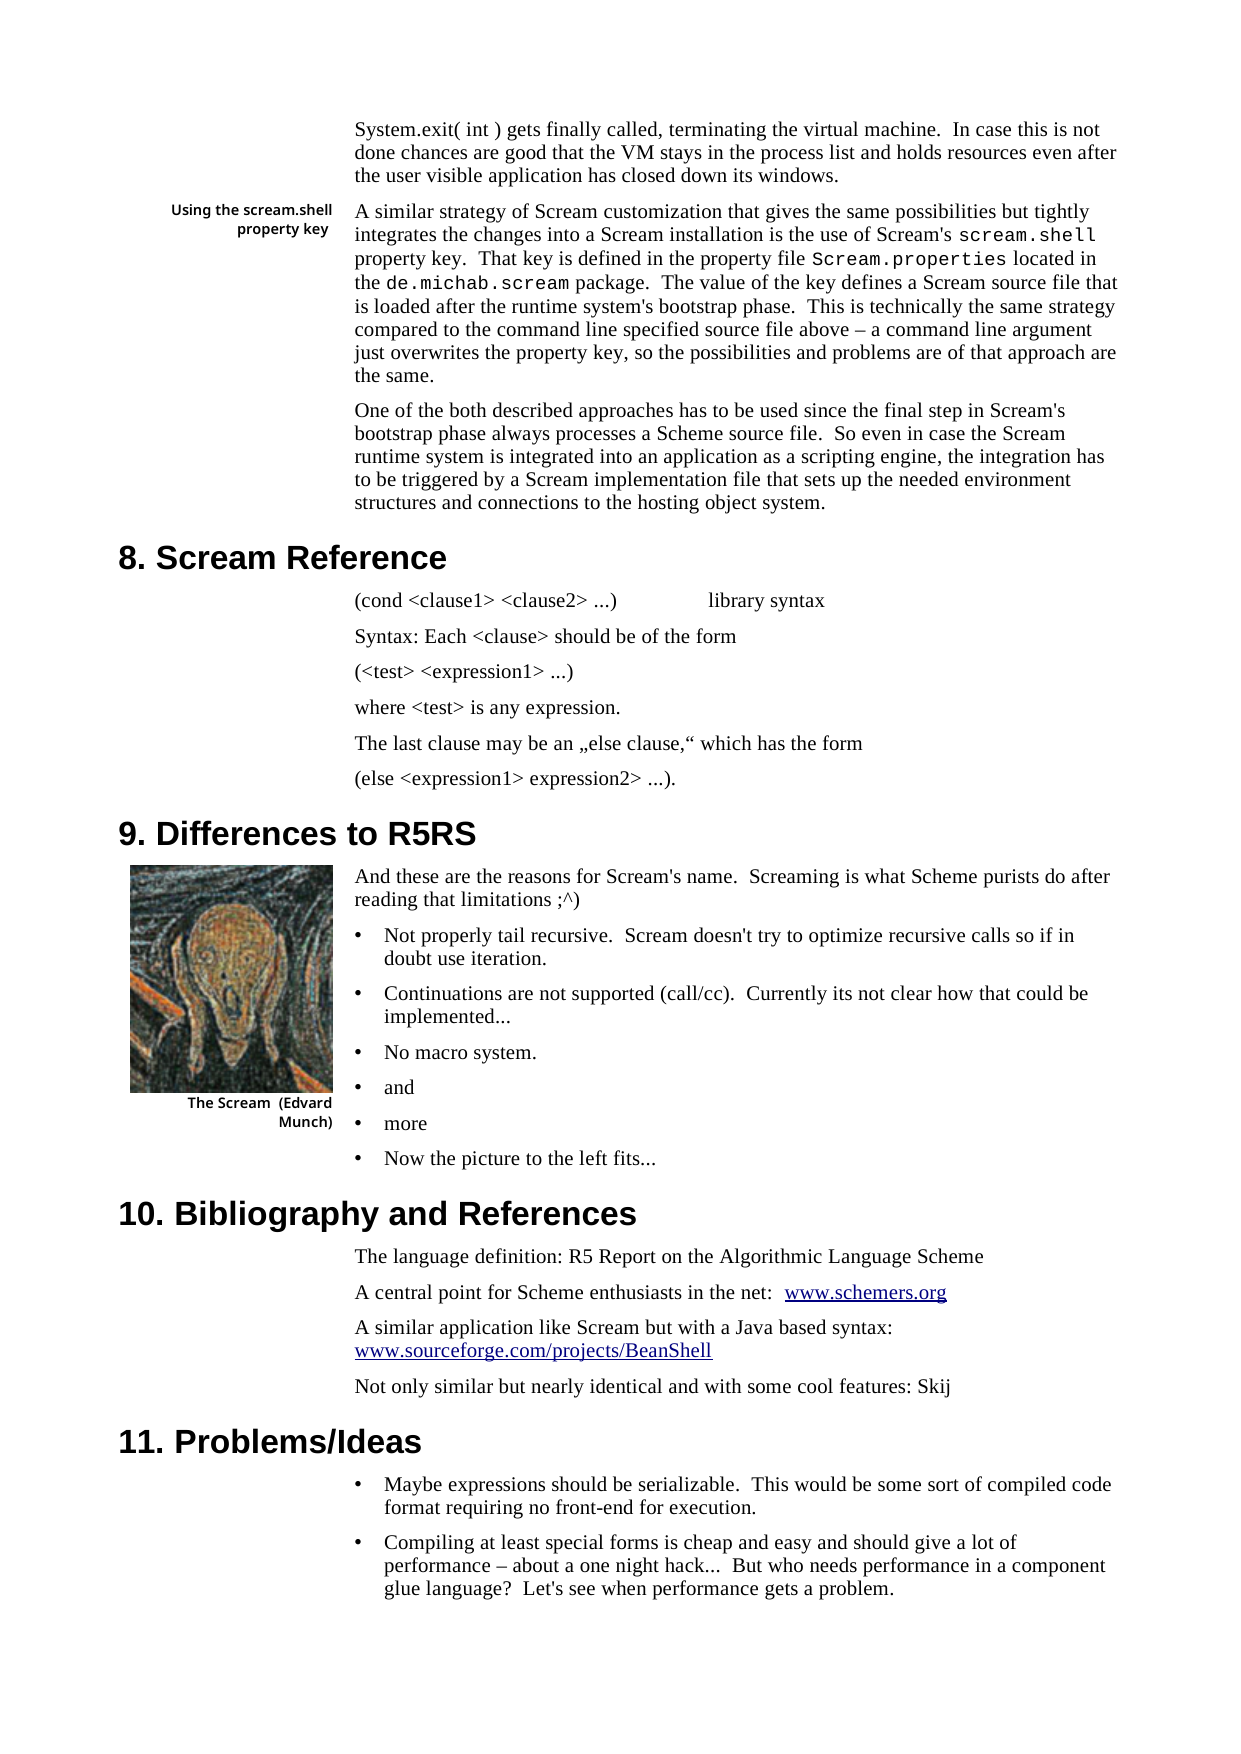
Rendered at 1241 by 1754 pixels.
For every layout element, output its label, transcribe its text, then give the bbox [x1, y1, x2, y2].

list Now the picture to the left fits... [354, 1147, 1122, 1170]
text System.exit( int ) gets finally called, terminating the virtual machine. In case this is not done chances are good that the VM stays in the process list and holds resources even after the user visible application has closed down its windows. [354, 118, 1122, 187]
list Continuations are not supported (call/cc). Currently its not clear how that could be implemented... [354, 982, 1122, 1028]
text A central point for Scheme enthusiasts in the net: www.schemers.org [354, 1281, 1122, 1304]
text A similar strategy of Scream customization that gives the same possibilities but tightly integrates the changes into a Scream installation is the use of Scream's scream.shell property key. That key is defined in the property file Scream.properties located in the de.michab.scream package. The value of the key defines a Scream source file that is loaded after the runtime system's bootstrap phase. This is technically the same strategy compared to the command line specified source file above – a command line argument just overwrites the property key, so the possibilities and problems are of that approach are the same. [354, 200, 1122, 387]
text (<test> <expression1> ...) [354, 660, 1122, 683]
text (cond <clause1> <clause2> ...) library syntax [354, 589, 1122, 612]
picture [130, 865, 333, 1093]
text The language definition: R5 Report on the Algorithmic Language Scheme [354, 1245, 1122, 1268]
list and [354, 1076, 1122, 1099]
text Using the scream.shell property key [148, 200, 332, 239]
subtitle Scream Reference [118, 539, 1122, 577]
subtitle Problems/Ideas [118, 1423, 1122, 1460]
text Not only similar but nearly identical and with some cool features: Skij [354, 1375, 1122, 1398]
text And these are the reasons for Scream's name. Screaming is what Scheme purists do after reading that limitations ;^) [354, 865, 1122, 911]
list Compiling at least special forms is cheap and easy and should give a lot of performance – about a one night hack... But who needs performance in a component glue language? Let's see when performance gets a problem. [354, 1531, 1122, 1600]
text Syntax: Each <clause> should be of the form [354, 625, 1122, 648]
text One of the both described approaches has to be used since the final step in Scream's bootstrap phase always processes a Scheme source file. So even in case the Scream runtime system is integrated into an application as a scripting engine, the integration has to be triggered by a Scream implementation file that sets up the needed environment structures and connections to the hosting object system. [354, 399, 1122, 514]
subtitle Differences to R5RS [118, 815, 1122, 852]
text (else <expression1> expression2> ...). [354, 767, 1122, 790]
list Not properly tail recursive. Scream doesn't try to optimize recursive calls so if in doubt use iteration. [354, 923, 1122, 969]
list No macro system. [354, 1041, 1122, 1063]
text The Scream (Edvard Munch) [148, 1093, 332, 1131]
text where <test> is any expression. [354, 696, 1122, 719]
list more [354, 1112, 1122, 1134]
list Maybe expressions should be serializable. This would be some sort of compiled code format requiring no front-end for execution. [354, 1473, 1122, 1519]
subtitle Bibliography and References [118, 1195, 1122, 1233]
text A similar application like Scream but with a Java based syntax: www.sourceforge.com/projects/BeanShell [354, 1316, 1122, 1362]
text The last clause may be an „else clause,“ which has the form [354, 731, 1122, 754]
